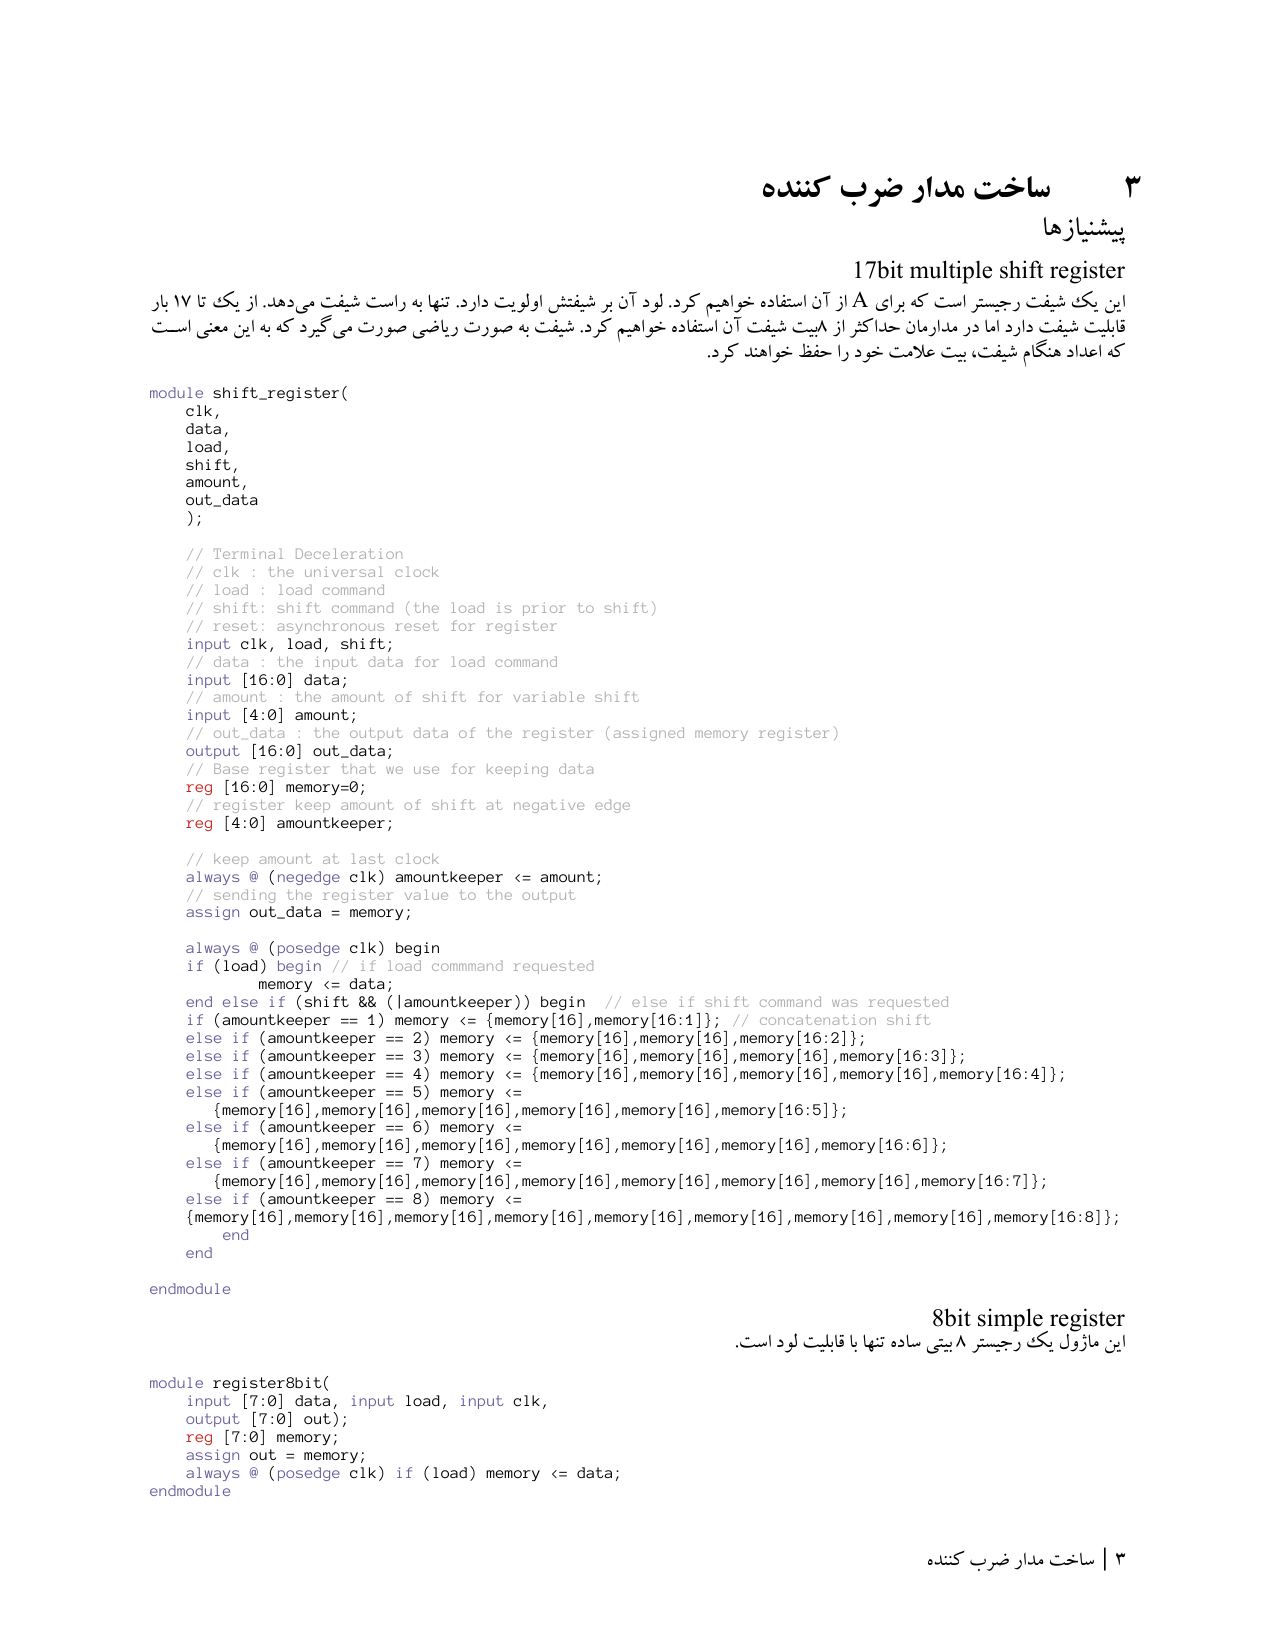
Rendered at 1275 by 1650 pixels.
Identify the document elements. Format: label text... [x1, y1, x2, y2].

text // load : load command [150, 582, 1125, 598]
text if (load) begin // if load commmand requested [150, 958, 1125, 975]
text else if (amountkeeper == 3) memory <= {memory[16],memory[16],memory[16],memory[16:3]}; [150, 1048, 1125, 1064]
text reg [7:0] memory; [150, 1429, 1125, 1445]
text // register keep amount of shift at negative edge [150, 797, 1125, 813]
text else if (amountkeeper == 4) memory <= {memory[16],memory[16],memory[16],memory[16],memory[16:4]}; [150, 1066, 1125, 1082]
text assign out = memory; [150, 1447, 1125, 1463]
text out_data [150, 492, 1125, 509]
text output [7:0] out); [150, 1411, 1125, 1427]
subtitle 8bit simple register [150, 1303, 1125, 1331]
text input clk, load, shift; [150, 636, 1125, 652]
text amount, [150, 474, 1125, 491]
text // reset: asynchronous reset for register [150, 618, 1125, 634]
text این یک شیفت رجیستر است که برای A از آن استفاده خواهیم کرد. لود آن بر شیفتش اولویت دارد. تنها به راست شیفت می‌دهد. از یک تا 17 بار قابلیت شیفت دارد اما در مدارمان حداکثر از 8بیت شیفت آن استفاده خواهیم کرد. شیفت به صورت ریاضی صورت می‌گیرد که به این معنی است که اعداد هنگام شیفت، بیت علامت خود را حفظ خواهند کرد. [150, 286, 1125, 366]
text ); [150, 510, 1125, 527]
text {memory[16],memory[16],memory[16],memory[16],memory[16],memory[16:5]}; [150, 1101, 1125, 1118]
text // Terminal Deceleration [150, 546, 1125, 563]
text always @ (posedge clk) if (load) memory <= data; [150, 1464, 1125, 1481]
text shift, [150, 456, 1125, 473]
text else if (amountkeeper == 7) memory <= [150, 1155, 1125, 1172]
text // keep amount at last clock [150, 851, 1125, 867]
text else if (amountkeeper == 6) memory <= [150, 1119, 1125, 1136]
text end [150, 1245, 1125, 1261]
text // sending the register value to the output [150, 886, 1125, 903]
text // clk : the universal clock [150, 564, 1125, 581]
text memory <= data; [150, 976, 1125, 993]
text endmodule [150, 1281, 1125, 1297]
text if (amountkeeper == 1) memory <= {memory[16],memory[16:1]}; // concatenation shift [150, 1012, 1125, 1028]
text module shift_register( [150, 385, 1125, 401]
text // Base register that we use for keeping data [150, 761, 1125, 778]
text // out_data : the output data of the register (assigned memory register) [150, 725, 1125, 742]
text clk, [150, 403, 1125, 419]
text always @ (posedge clk) begin [150, 940, 1125, 957]
text این ماژول یک رجیستر 8 بیتی ساده تنها با قابلیت لود است. [150, 1334, 1125, 1357]
text input [4:0] amount; [150, 707, 1125, 724]
text {memory[16],memory[16],memory[16],memory[16],memory[16],memory[16],memory[16:6]}; [150, 1137, 1125, 1154]
text assign out_data = memory; [150, 904, 1125, 921]
text else if (amountkeeper == 2) memory <= {memory[16],memory[16],memory[16:2]}; [150, 1030, 1125, 1046]
text {memory[16],memory[16],memory[16],memory[16],memory[16],memory[16],memory[16],memory[16:7]}; [150, 1173, 1125, 1190]
text output [16:0] out_data; [150, 743, 1125, 760]
text reg [4:0] amountkeeper; [150, 815, 1125, 831]
text data, [150, 421, 1125, 437]
text input [16:0] data; [150, 671, 1125, 688]
text // amount : the amount of shift for variable shift [150, 689, 1125, 706]
text // shift: shift command (the load is prior to shift) [150, 600, 1125, 616]
text else if (amountkeeper == 5) memory <= [150, 1083, 1125, 1100]
text endmodule [150, 1482, 1125, 1499]
text {memory[16],memory[16],memory[16],memory[16],memory[16],memory[16],memory[16],memory[16],memory[16:8]}; [150, 1209, 1125, 1226]
text end [150, 1227, 1125, 1243]
text always @ (negedge clk) amountkeeper <= amount; [150, 868, 1125, 885]
text else if (amountkeeper == 8) memory <= [150, 1191, 1125, 1208]
text // data : the input data for load command [150, 653, 1125, 670]
subtitle ساخت مدار ضرب کننده [150, 175, 1125, 208]
subtitle 17bit multiple shift register [150, 255, 1125, 284]
text input [7:0] data, input load, input clk, [150, 1393, 1125, 1409]
text load, [150, 438, 1125, 455]
text module register8bit( [150, 1375, 1125, 1392]
subtitle پیشنیازها [150, 215, 1125, 248]
text reg [16:0] memory=0; [150, 779, 1125, 796]
text end else if (shift && (|amountkeeper)) begin // else if shift command was requested [150, 994, 1125, 1011]
